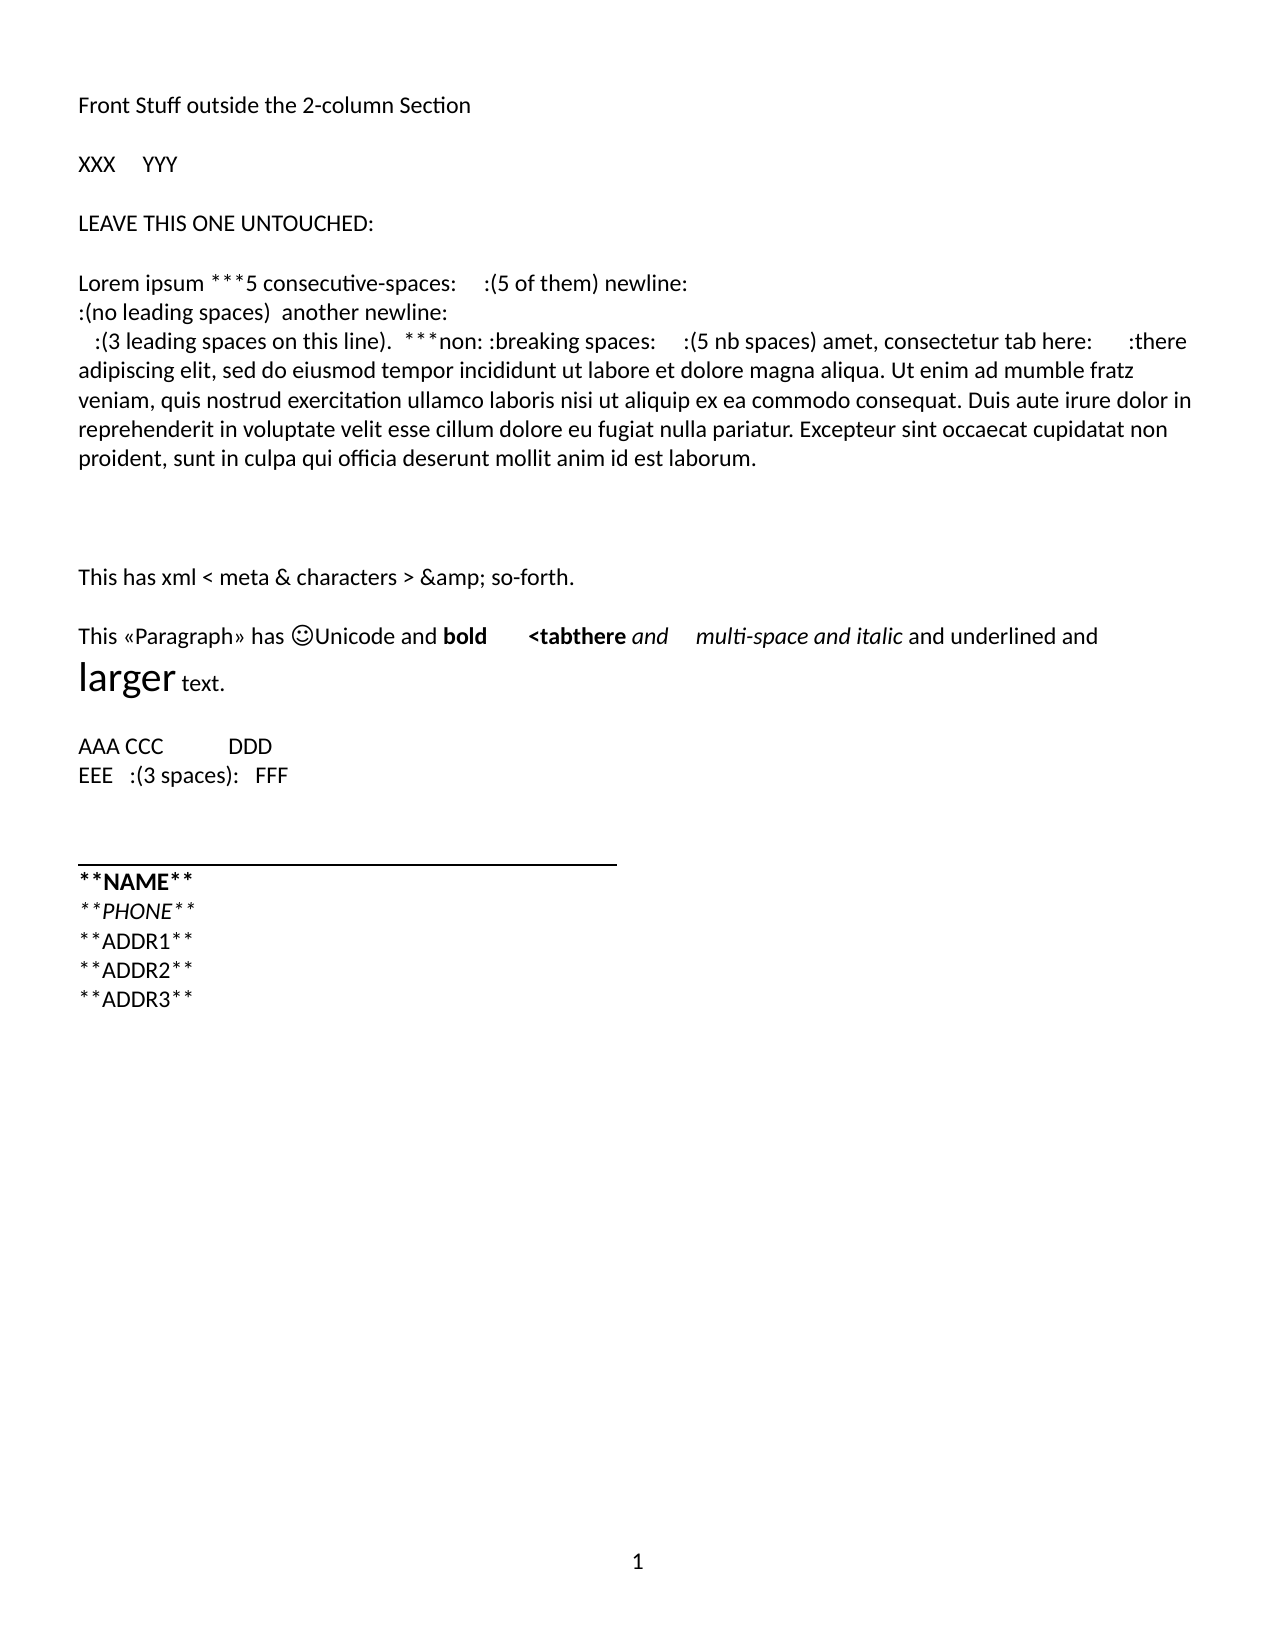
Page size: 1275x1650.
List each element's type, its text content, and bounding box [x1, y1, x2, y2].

text This has xml < meta & characters > &amp; so-forth. [78, 562, 1197, 591]
table_cell **ADDR2** [78, 955, 617, 984]
table_cell **ADDR3** [78, 984, 617, 1013]
text Lorem ipsum ***5 consecutive-spaces: :(5 of them) newline: :(no leading spaces) another newline: :(3 leading spaces on this line). ***non: :breaking spaces: :(5 nb spaces) amet, consectetur tab here: :there adipiscing elit, sed do eiusmod tempor incididunt ut labore et dolore magna aliqua. Ut enim ad mumble fratz veniam, quis nostrud exercitation ullamco laboris nisi ut aliquip ex ea commodo consequat. Duis aute irure dolor in reprehenderit in voluptate velit esse cillum dolore eu fugiat nulla pariatur. Excepteur sint occaecat cupidatat non proident, sunt in culpa qui officia deserunt mollit anim id est laborum. [78, 268, 1197, 473]
text AAA CCC DDD EEE :(3 spaces): FFF [78, 731, 1197, 790]
text LEAVE THIS ONE UNTOUCHED: [78, 208, 1197, 238]
text XXX YYY [78, 149, 1197, 178]
table_cell **PHONE** [78, 896, 617, 926]
table_cell **ADDR1** [78, 926, 617, 955]
text Front Stuff outside the 2-column Section [78, 90, 1197, 119]
table_header **NAME** [78, 866, 617, 896]
text This «Paragraph» has ☺Unicode and bold <tabthere and multi-space and italic and underlined and larger text. [78, 621, 1197, 701]
